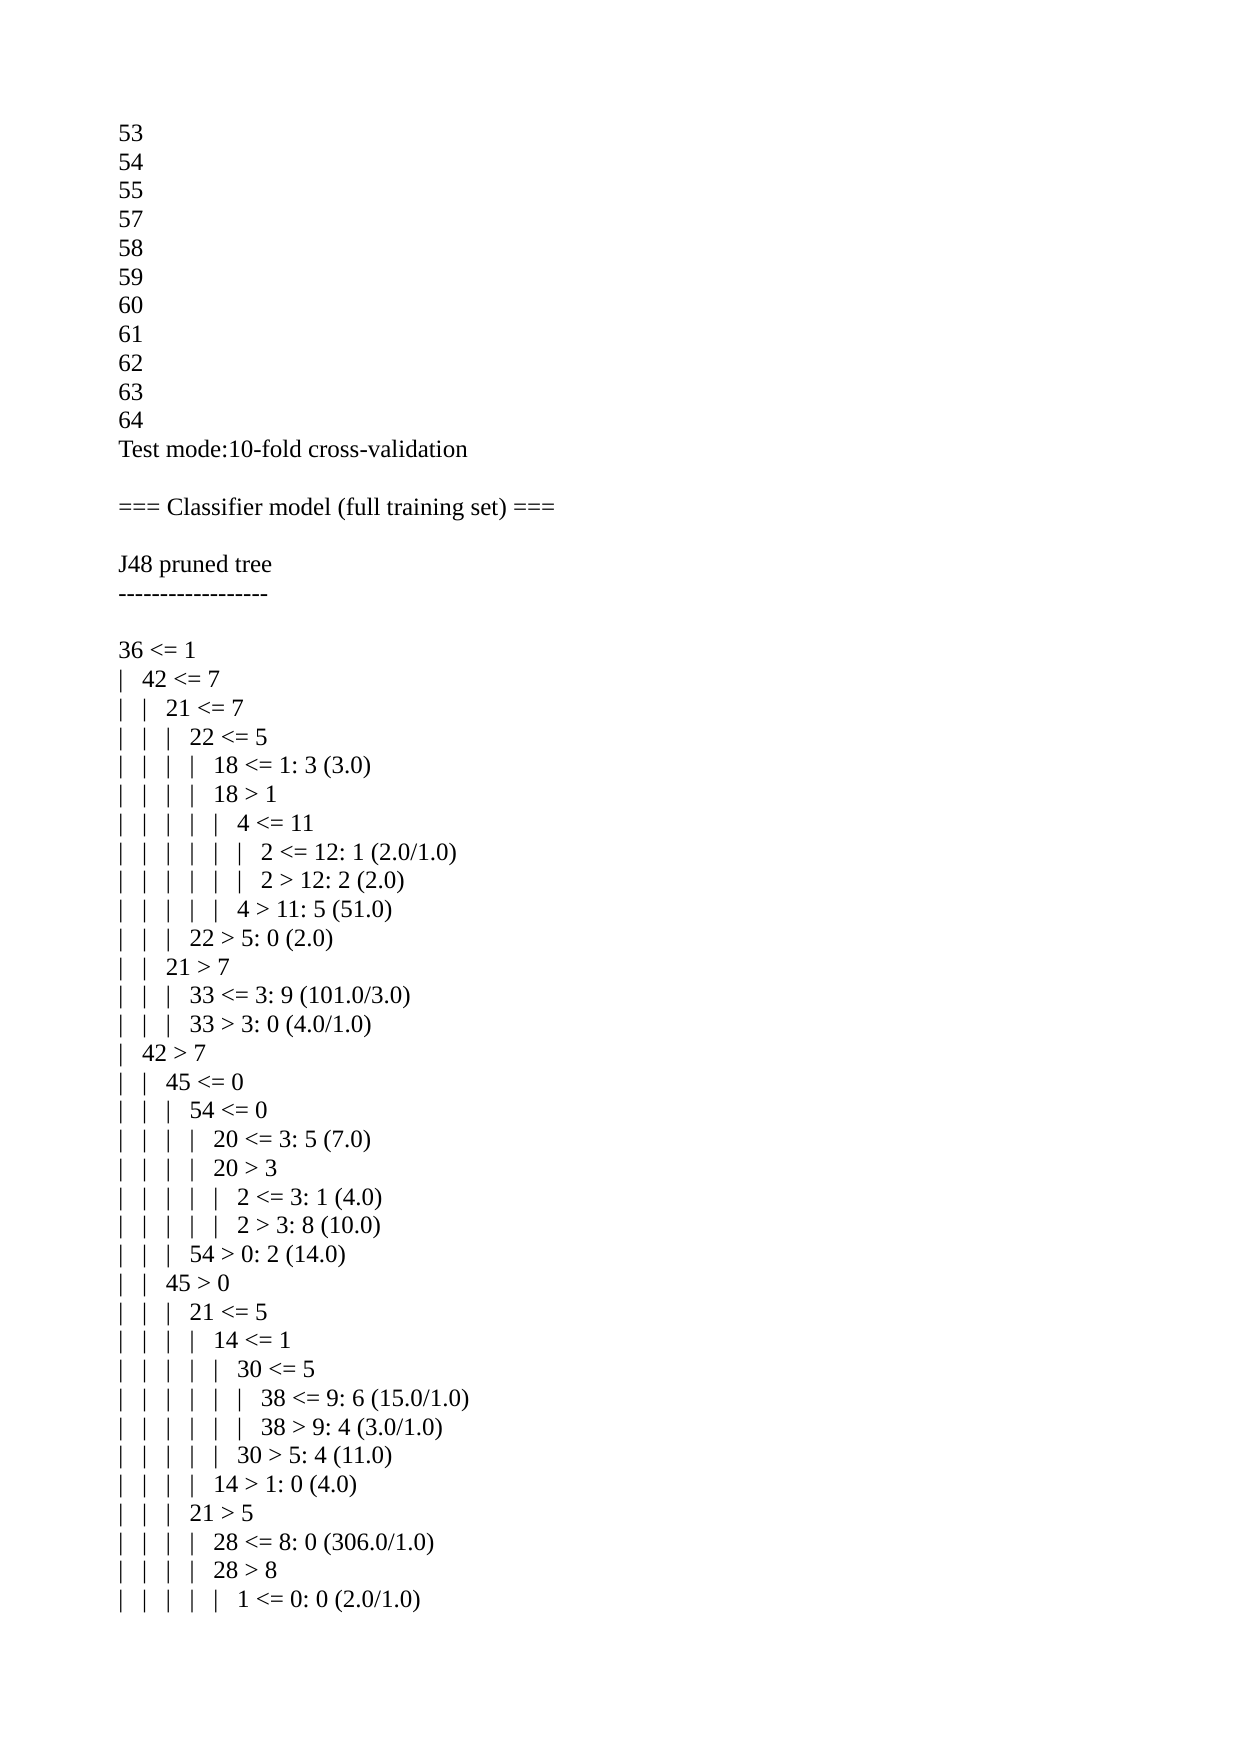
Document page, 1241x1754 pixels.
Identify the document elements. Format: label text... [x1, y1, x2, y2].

text | | | | | | 2 > 12: 2 (2.0) [118, 866, 1122, 894]
text 53 [118, 118, 1122, 147]
text | | | | | | 2 <= 12: 1 (2.0/1.0) [118, 837, 1122, 866]
text | | | | | 4 <= 11 [118, 808, 1122, 837]
text | | | | | 2 > 3: 8 (10.0) [118, 1211, 1122, 1239]
text | | | | | | 38 <= 9: 6 (15.0/1.0) [118, 1383, 1122, 1412]
text | | | 21 > 5 [118, 1498, 1122, 1527]
text | | 45 > 0 [118, 1268, 1122, 1297]
text 54 [118, 147, 1122, 176]
text | | | | | 30 <= 5 [118, 1354, 1122, 1383]
text 59 [118, 262, 1122, 291]
text | | | | 18 > 1 [118, 779, 1122, 808]
text 64 [118, 406, 1122, 434]
text | | | | 28 > 8 [118, 1556, 1122, 1584]
text | | | | | | 38 > 9: 4 (3.0/1.0) [118, 1412, 1122, 1441]
text | | | 33 <= 3: 9 (101.0/3.0) [118, 981, 1122, 1009]
text | | | 54 <= 0 [118, 1096, 1122, 1124]
text | | 21 > 7 [118, 952, 1122, 981]
text | | | 21 <= 5 [118, 1297, 1122, 1326]
text 63 [118, 377, 1122, 406]
text | | | | 20 > 3 [118, 1153, 1122, 1182]
text ------------------ [118, 578, 1122, 607]
text 62 [118, 348, 1122, 377]
text | | | 22 > 5: 0 (2.0) [118, 923, 1122, 952]
text === Classifier model (full training set) === [118, 492, 1122, 521]
text | | | | 14 <= 1 [118, 1326, 1122, 1354]
text 57 [118, 204, 1122, 233]
text | | | | 28 <= 8: 0 (306.0/1.0) [118, 1527, 1122, 1556]
text | | | | | 2 <= 3: 1 (4.0) [118, 1182, 1122, 1211]
text | | | 33 > 3: 0 (4.0/1.0) [118, 1009, 1122, 1038]
text | | | 22 <= 5 [118, 722, 1122, 751]
text | 42 <= 7 [118, 664, 1122, 693]
text J48 pruned tree [118, 549, 1122, 578]
text 61 [118, 319, 1122, 348]
text | | | | 14 > 1: 0 (4.0) [118, 1469, 1122, 1498]
text | | 21 <= 7 [118, 693, 1122, 722]
text | | | | | 4 > 11: 5 (51.0) [118, 894, 1122, 923]
text | 42 > 7 [118, 1038, 1122, 1067]
text Test mode:10-fold cross-validation [118, 434, 1122, 463]
text | | | | | 1 <= 0: 0 (2.0/1.0) [118, 1584, 1122, 1613]
text 60 [118, 291, 1122, 319]
text 58 [118, 233, 1122, 262]
text 36 <= 1 [118, 636, 1122, 664]
text | | | | 18 <= 1: 3 (3.0) [118, 751, 1122, 779]
text | | | | 20 <= 3: 5 (7.0) [118, 1124, 1122, 1153]
text 55 [118, 176, 1122, 204]
text | | | | | 30 > 5: 4 (11.0) [118, 1441, 1122, 1469]
text | | 45 <= 0 [118, 1067, 1122, 1096]
text | | | 54 > 0: 2 (14.0) [118, 1239, 1122, 1268]
